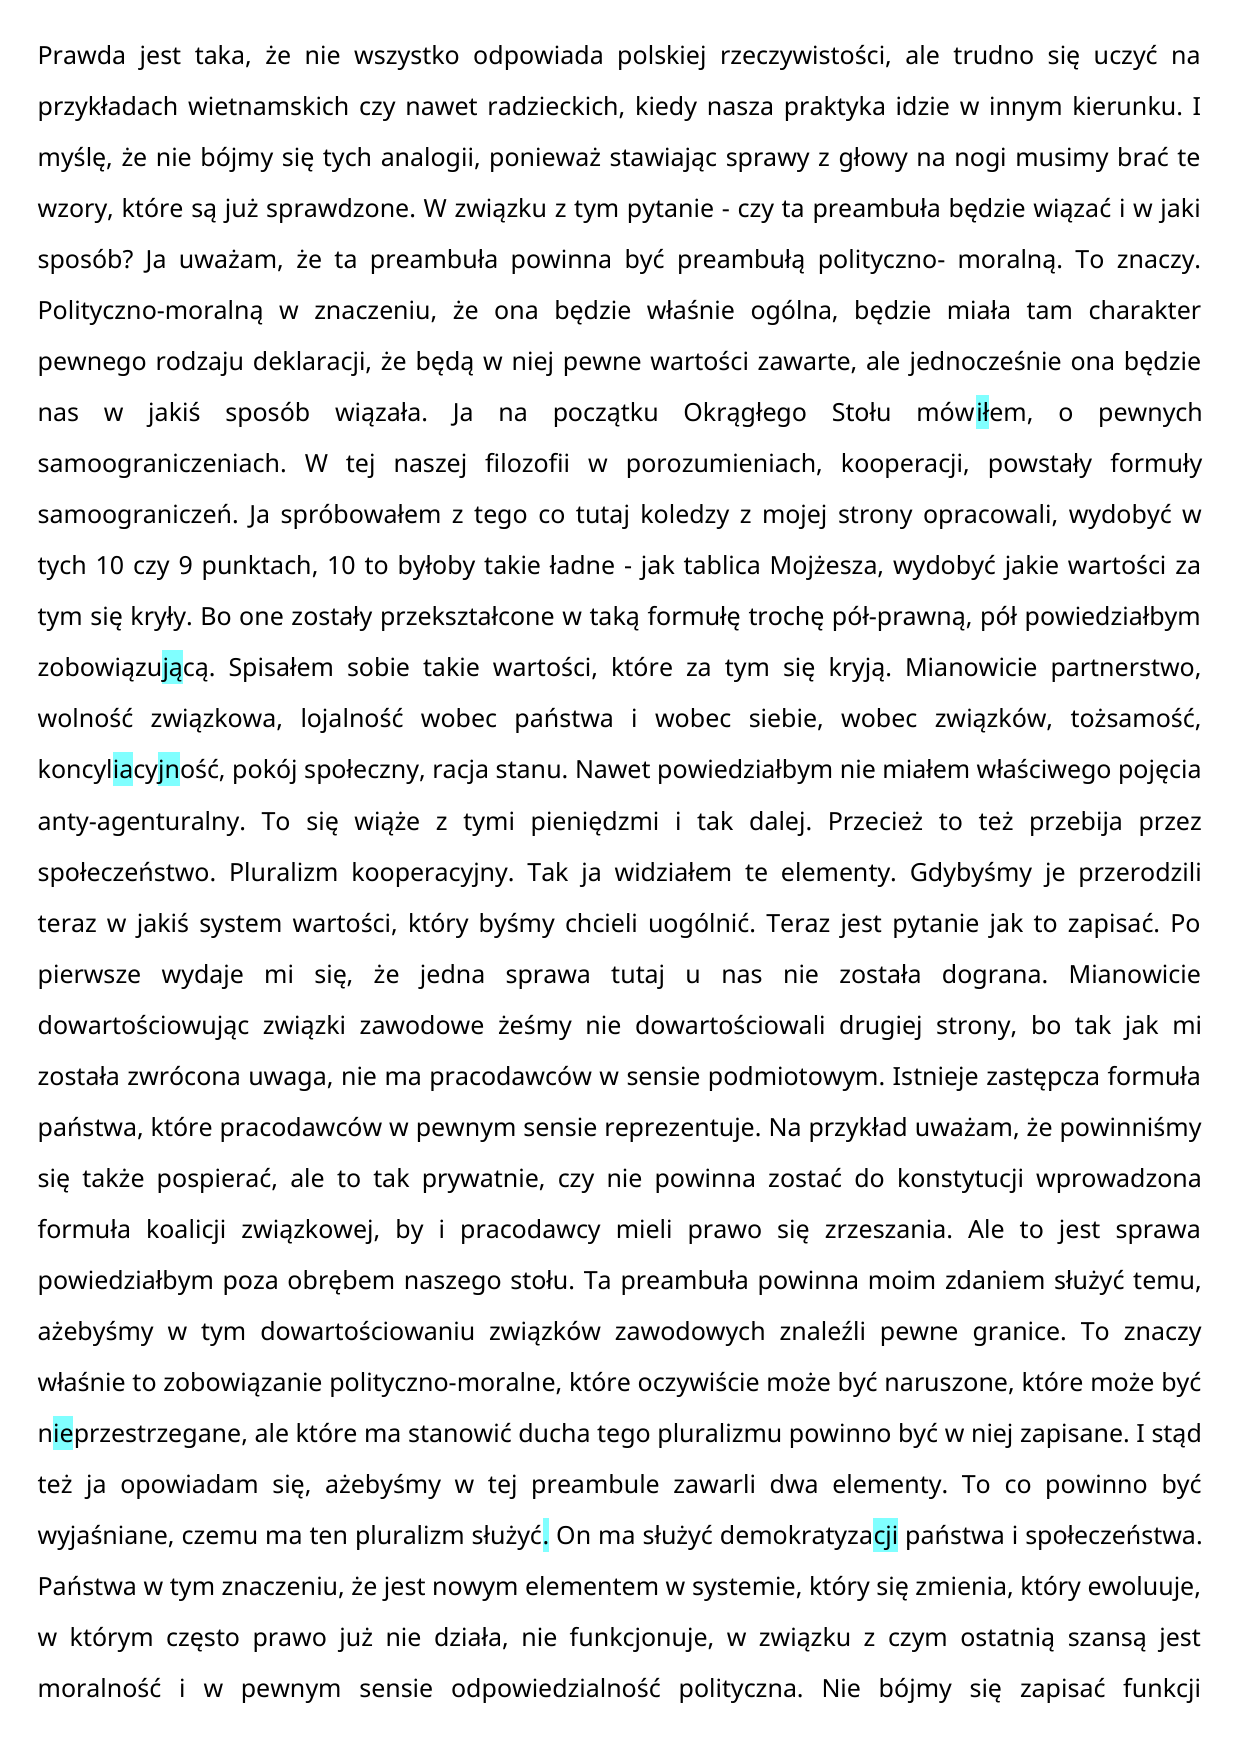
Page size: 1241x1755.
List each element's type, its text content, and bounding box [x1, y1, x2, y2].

text Prawda jest taka, że nie wszystko odpowiada polskiej rzeczywistości, ale trudno się uczyć na przykładach wietnamskich czy nawet radzieckich, kiedy nasza praktyka idzie w innym kierunku. I myślę, że nie bójmy się tych analogii, ponieważ stawiając sprawy z głowy na nogi musimy brać te wzory, które są już sprawdzone. W związku z tym pytanie - czy ta preambuła będzie wiązać i w jaki sposób? Ja uważam, że ta preambuła powinna być preambułą polityczno- moralną. To znaczy. Polityczno-moralną w znaczeniu, że ona będzie właśnie ogólna, będzie miała tam charakter pewnego rodzaju deklaracji, że będą w niej pewne wartości zawarte, ale jednocześnie ona będzie nas w jakiś sposób wiązała. Ja na początku Okrągłego Stołu mówiłem, o pewnych samoograniczeniach. W tej naszej filozofii w porozumieniach, kooperacji, powstały formuły samoograniczeń. Ja spróbowałem z tego co tutaj koledzy z mojej strony opracowali, wydobyć w tych 10 czy 9 punktach, 10 to byłoby takie ładne - jak tablica Mojżesza, wydobyć jakie wartości za tym się kryły. Bo one zostały przekształcone w taką formułę trochę pół-prawną, pół powiedziałbym zobowiązującą. Spisałem sobie takie wartości, które za tym się kryją. Mianowicie partnerstwo, wolność związkowa, lojalność wobec państwa i wobec siebie, wobec związków, tożsamość, koncyliacyjność, pokój społeczny, racja stanu. Nawet powiedziałbym nie miałem właściwego pojęcia anty-agenturalny. To się wiąże z tymi pieniędzmi i tak dalej. Przecież to też przebija przez społeczeństwo. Pluralizm kooperacyjny. Tak ja widziałem te elementy. Gdybyśmy je przerodzili teraz w jakiś system wartości, który byśmy chcieli uogólnić. Teraz jest pytanie jak to zapisać. Po pierwsze wydaje mi się, że jedna sprawa tutaj u nas nie została dograna. Mianowicie dowartościowując związki zawodowe żeśmy nie dowartościowali drugiej strony, bo tak jak mi została zwrócona uwaga, nie ma pracodawców w sensie podmiotowym. Istnieje zastępcza formuła państwa, które pracodawców w pewnym sensie reprezentuje. Na przykład uważam, że powinniśmy się także pospierać, ale to tak prywatnie, czy nie powinna zostać do konstytucji wprowadzona formuła koalicji związkowej, by i pracodawcy mieli prawo się zrzeszania. Ale to jest sprawa powiedziałbym poza obrębem naszego stołu. Ta preambuła powinna moim zdaniem służyć temu, ażebyśmy w tym dowartościowaniu związków zawodowych znaleźli pewne granice. To znaczy właśnie to zobowiązanie polityczno-moralne, które oczywiście może być naruszone, które może być nieprzestrzegane, ale które ma stanowić ducha tego pluralizmu powinno być w niej zapisane. I stąd też ja opowiadam się, ażebyśmy w tej preambule zawarli dwa elementy. To co powinno być wyjaśniane, czemu ma ten pluralizm służyć. On ma służyć demokratyzacji państwa i społeczeństwa. Państwa w tym znaczeniu, że jest nowym elementem w systemie, który się zmienia, który ewoluuje, w którym często prawo już nie działa, nie funkcjonuje, w związku z czym ostatnią szansą jest moralność i w pewnym sensie odpowiedzialność polityczna. Nie bójmy się zapisać funkcji [37, 37, 1203, 1705]
